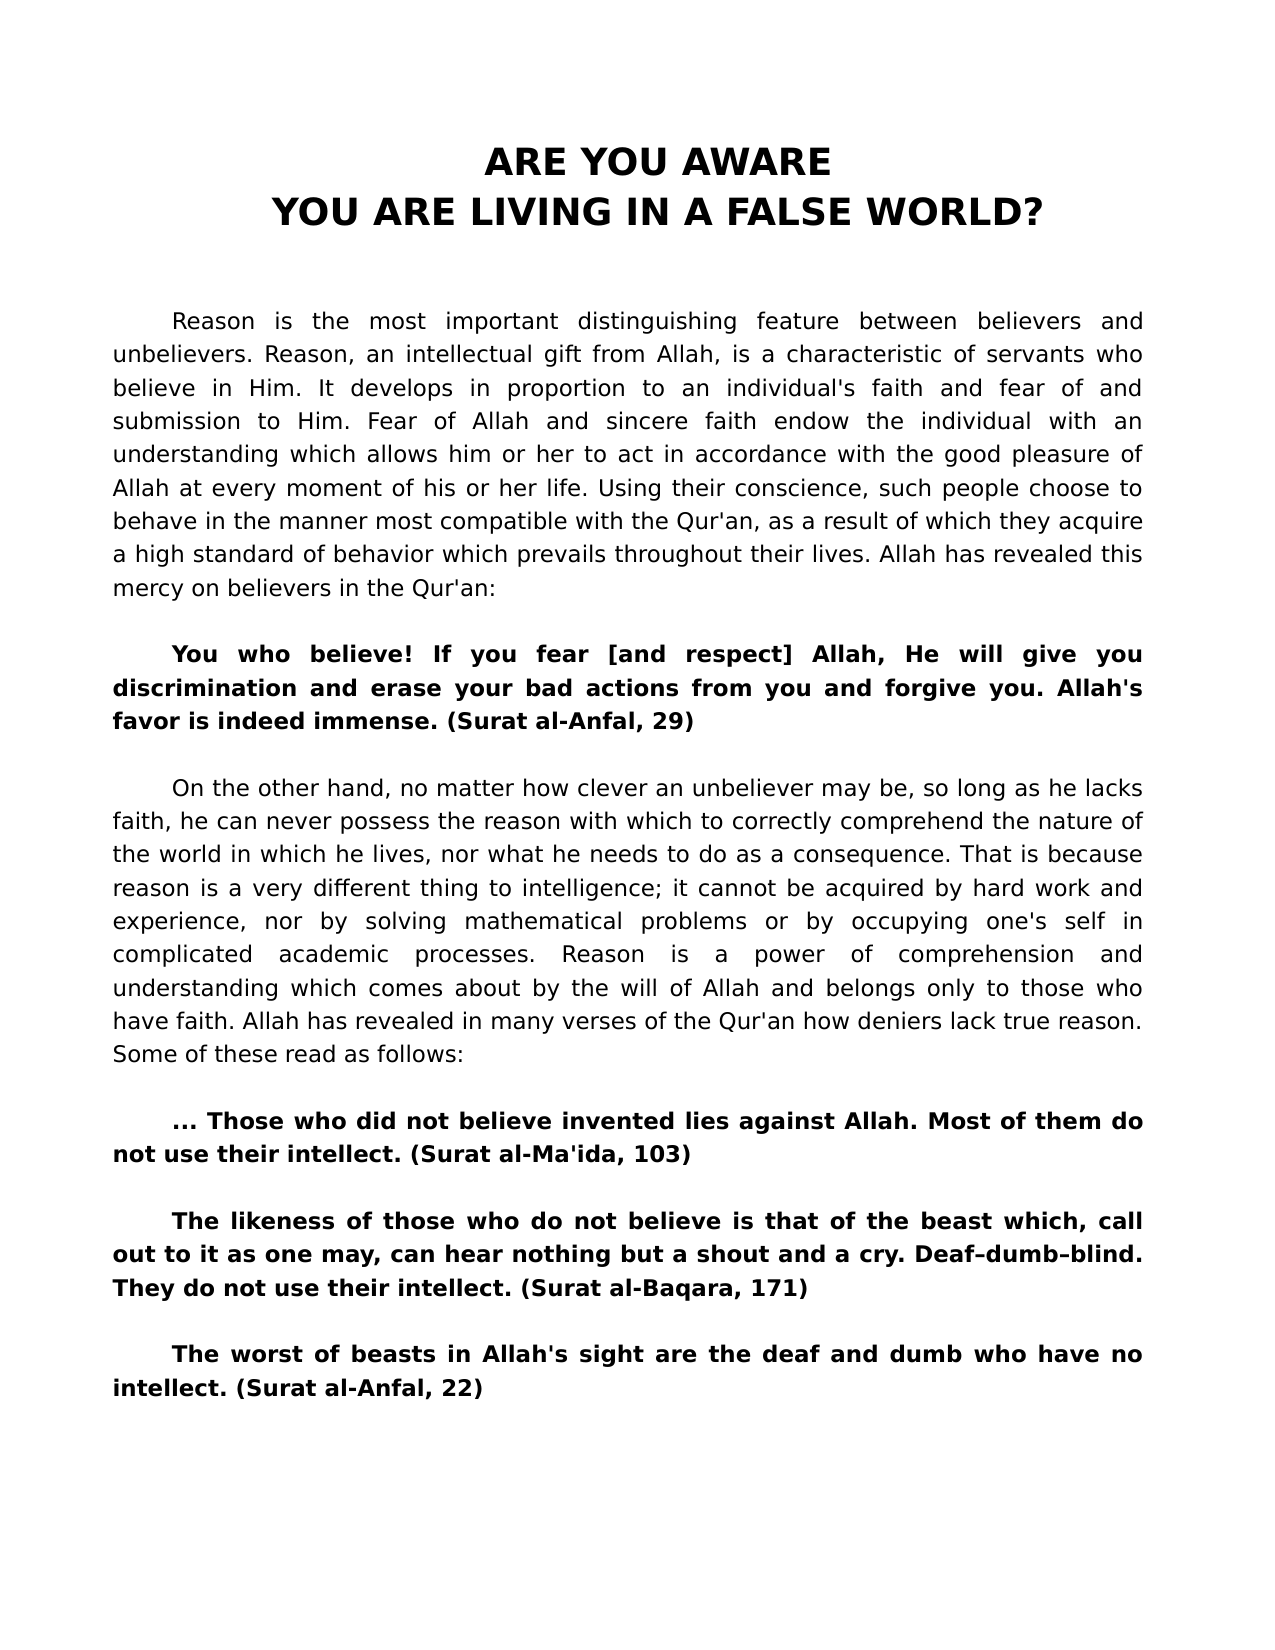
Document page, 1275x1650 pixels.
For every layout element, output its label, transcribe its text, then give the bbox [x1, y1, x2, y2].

text You who believe! If you fear [and respect] Allah, He will give you discrimination and erase your bad actions from you and forgive you. Allah's favor is indeed immense. (Surat al-Anfal, 29) [112, 636, 1145, 736]
text ... Those who did not believe invented lies against Allah. Most of them do not use their intellect. (Surat al-Ma'ida, 103) [112, 1103, 1145, 1169]
text ARE YOU AWARE [112, 148, 1145, 182]
text YOU ARE LIVING IN A FALSE WORLD? [112, 182, 1145, 236]
text The worst of beasts in Allah's sight are the deaf and dumb who have no intellect. (Surat al-Anfal, 22) [112, 1336, 1145, 1403]
text On the other hand, no matter how clever an unbeliever may be, so long as he lacks faith, he can never possess the reason with which to correctly comprehend the nature of the world in which he lives, nor what he needs to do as a consequence. That is because reason is a very different thing to intelligence; it cannot be acquired by hard work and experience, nor by solving mathematical problems or by occupying one's self in complicated academic processes. Reason is a power of comprehension and understanding which comes about by the will of Allah and belongs only to those who have faith. Allah has revealed in many verses of the Qur'an how deniers lack true reason. Some of these read as follows: [112, 769, 1145, 1069]
text The likeness of those who do not believe is that of the beast which, call out to it as one may, can hear nothing but a shout and a cry. Deaf–dumb–blind. They do not use their intellect. (Surat al-Baqara, 171) [112, 1203, 1145, 1303]
text Reason is the most important distinguishing feature between believers and unbelievers. Reason, an intellectual gift from Allah, is a characteristic of servants who believe in Him. It develops in proportion to an individual's faith and fear of and submission to Him. Fear of Allah and sincere faith endow the individual with an understanding which allows him or her to act in accordance with the good pleasure of Allah at every moment of his or her life. Using their conscience, such people choose to behave in the manner most compatible with the Qur'an, as a result of which they acquire a high standard of behavior which prevails throughout their lives. Allah has revealed this mercy on believers in the Qur'an: [112, 303, 1145, 603]
